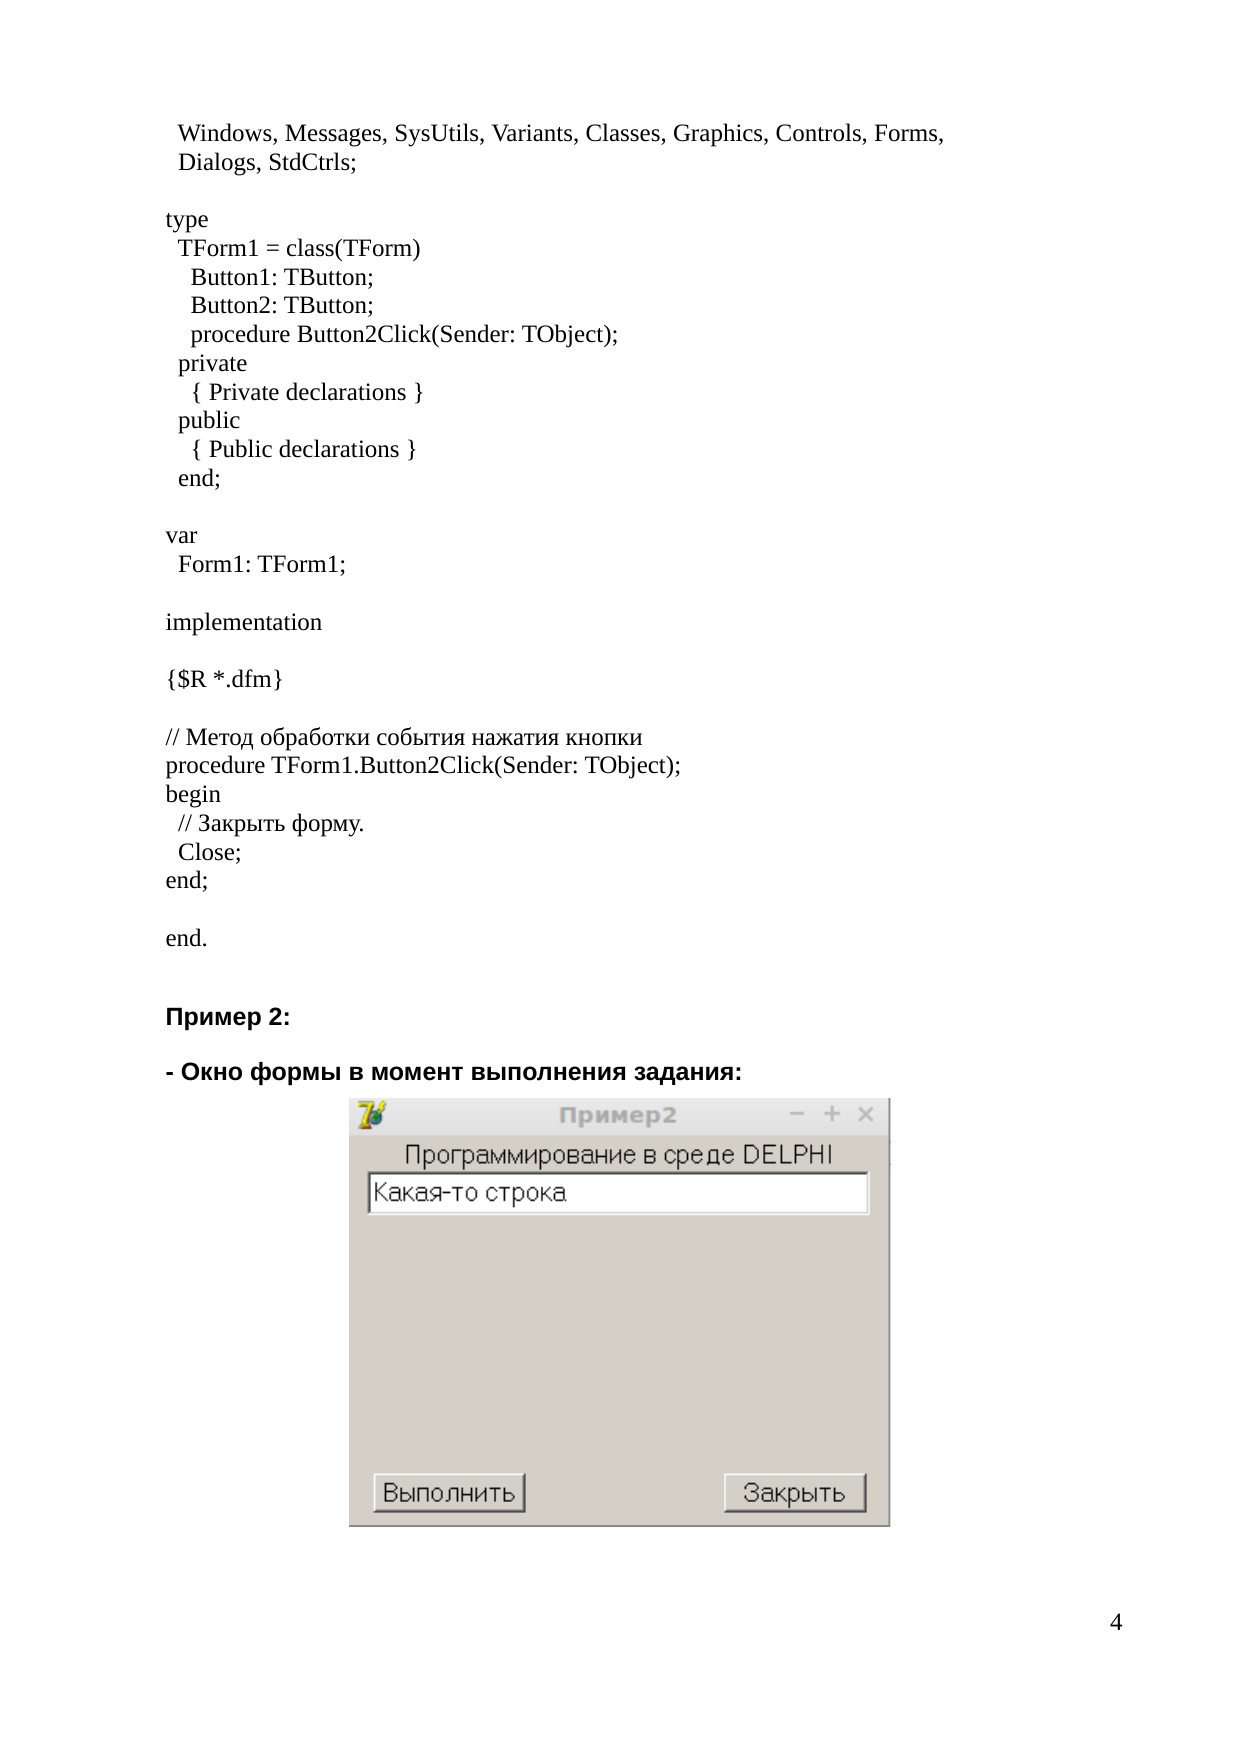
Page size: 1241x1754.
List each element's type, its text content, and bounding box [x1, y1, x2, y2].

subtitle - Окно формы в момент выполнения задания: [118, 1057, 1122, 1086]
list Button1: TButton; [118, 262, 1122, 291]
list begin [118, 779, 1122, 808]
picture [349, 1098, 892, 1527]
list Button2: TButton; [118, 291, 1122, 319]
list // Метод обработки события нажатия кнопки [118, 722, 1122, 751]
list public [118, 406, 1122, 434]
list var [118, 521, 1122, 549]
list Dialogs, StdCtrls; [118, 147, 1122, 176]
list end; [118, 463, 1122, 492]
list end; [118, 866, 1122, 894]
list end. [118, 923, 1122, 952]
list // Закрыть форму. [118, 808, 1122, 837]
list { Public declarations } [118, 434, 1122, 463]
list { Private declarations } [118, 377, 1122, 406]
list {$R *.dfm} [118, 664, 1122, 693]
list TForm1 = class(TForm) [118, 233, 1122, 262]
list type [118, 204, 1122, 233]
list Form1: TForm1; [118, 549, 1122, 578]
list implementation [118, 607, 1122, 636]
list Close; [118, 837, 1122, 866]
list Windows, Messages, SysUtils, Variants, Classes, Graphics, Controls, Forms, [118, 118, 1122, 147]
list private [118, 348, 1122, 377]
list procedure TForm1.Button2Click(Sender: TObject); [118, 751, 1122, 779]
list procedure Button2Click(Sender: TObject); [118, 319, 1122, 348]
subtitle Пример 2: [118, 1001, 1122, 1030]
